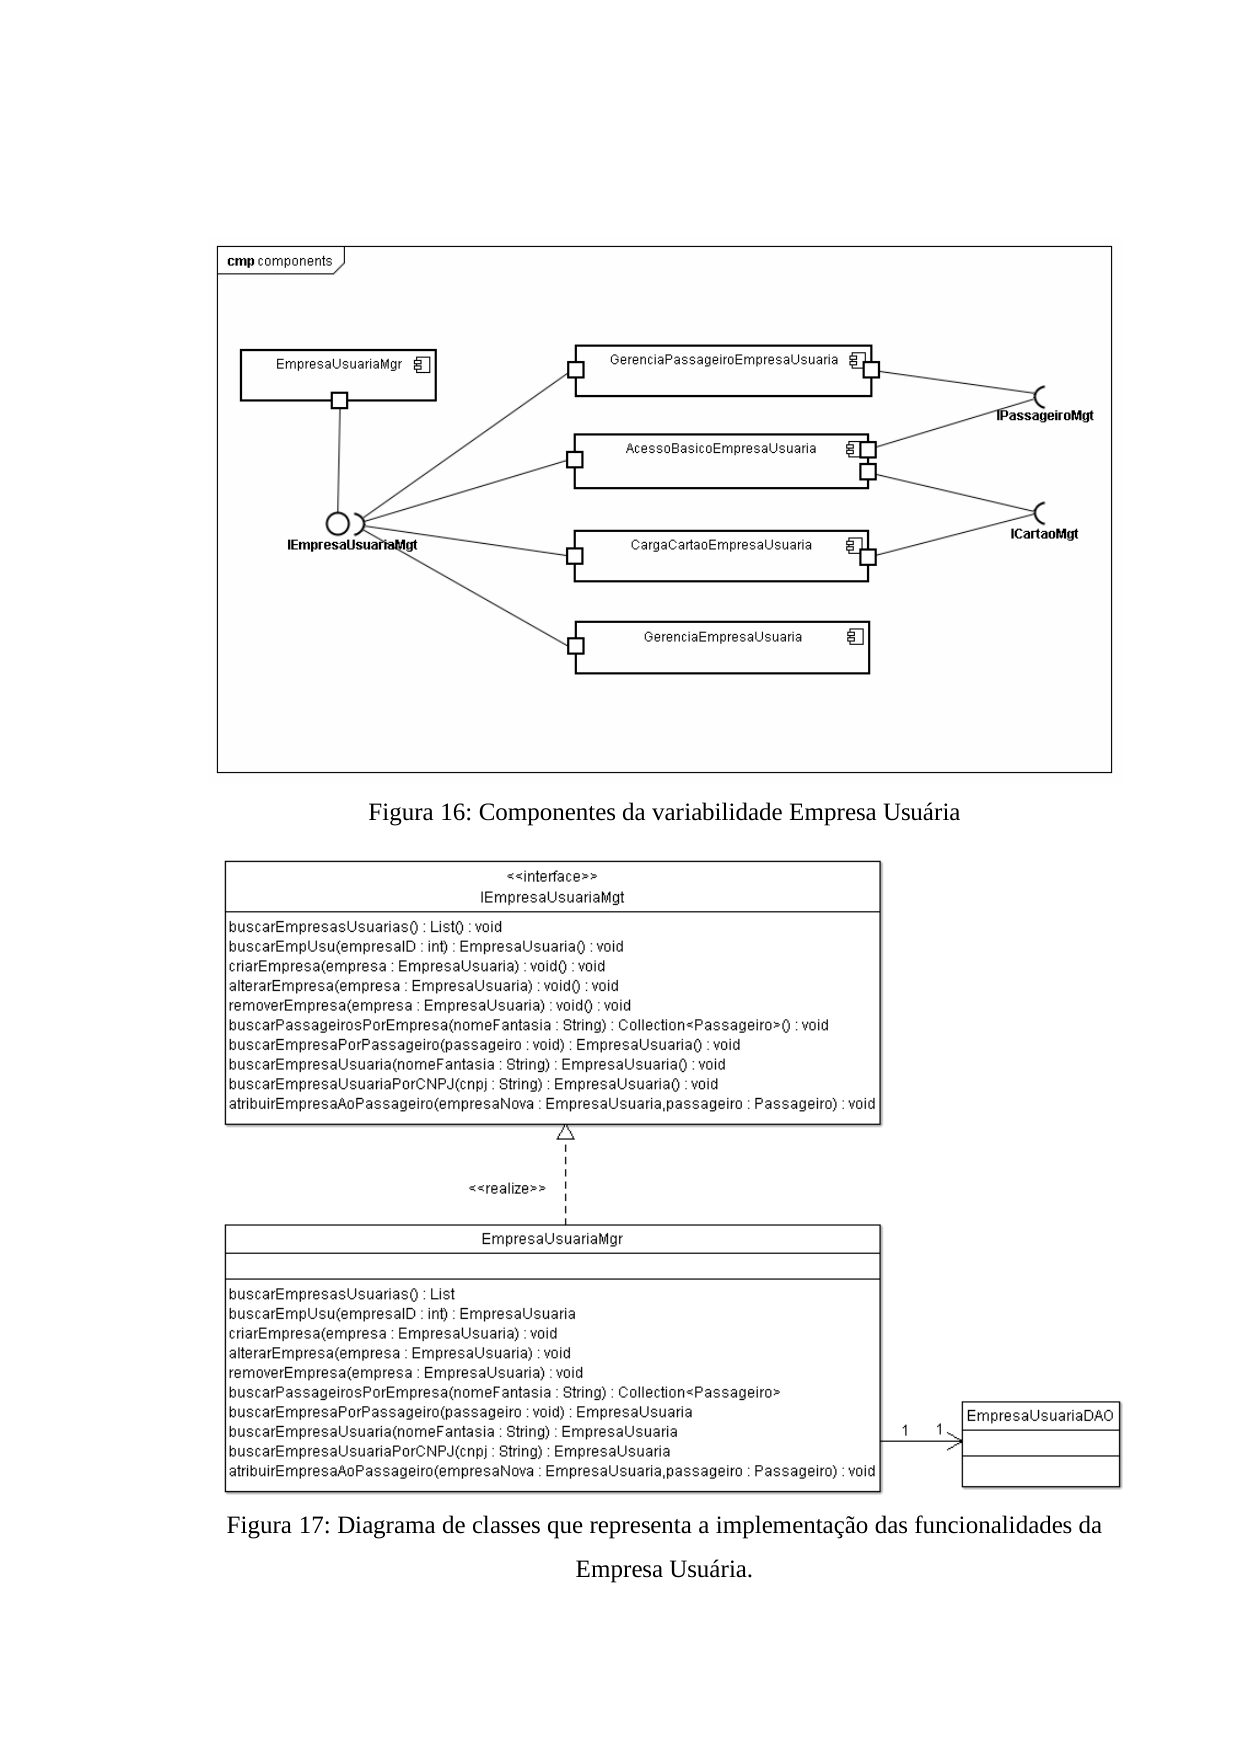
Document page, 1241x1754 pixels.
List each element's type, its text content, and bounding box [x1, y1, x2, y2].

picture [220, 857, 1124, 1496]
text Figura 17: Diagrama de classes que representa a implementação das funcionalidades da Empresa Usuária. [207, 851, 1122, 1583]
picture [206, 235, 1122, 783]
text Figura 16: Componentes da variabilidade Empresa Usuária [207, 783, 1122, 826]
